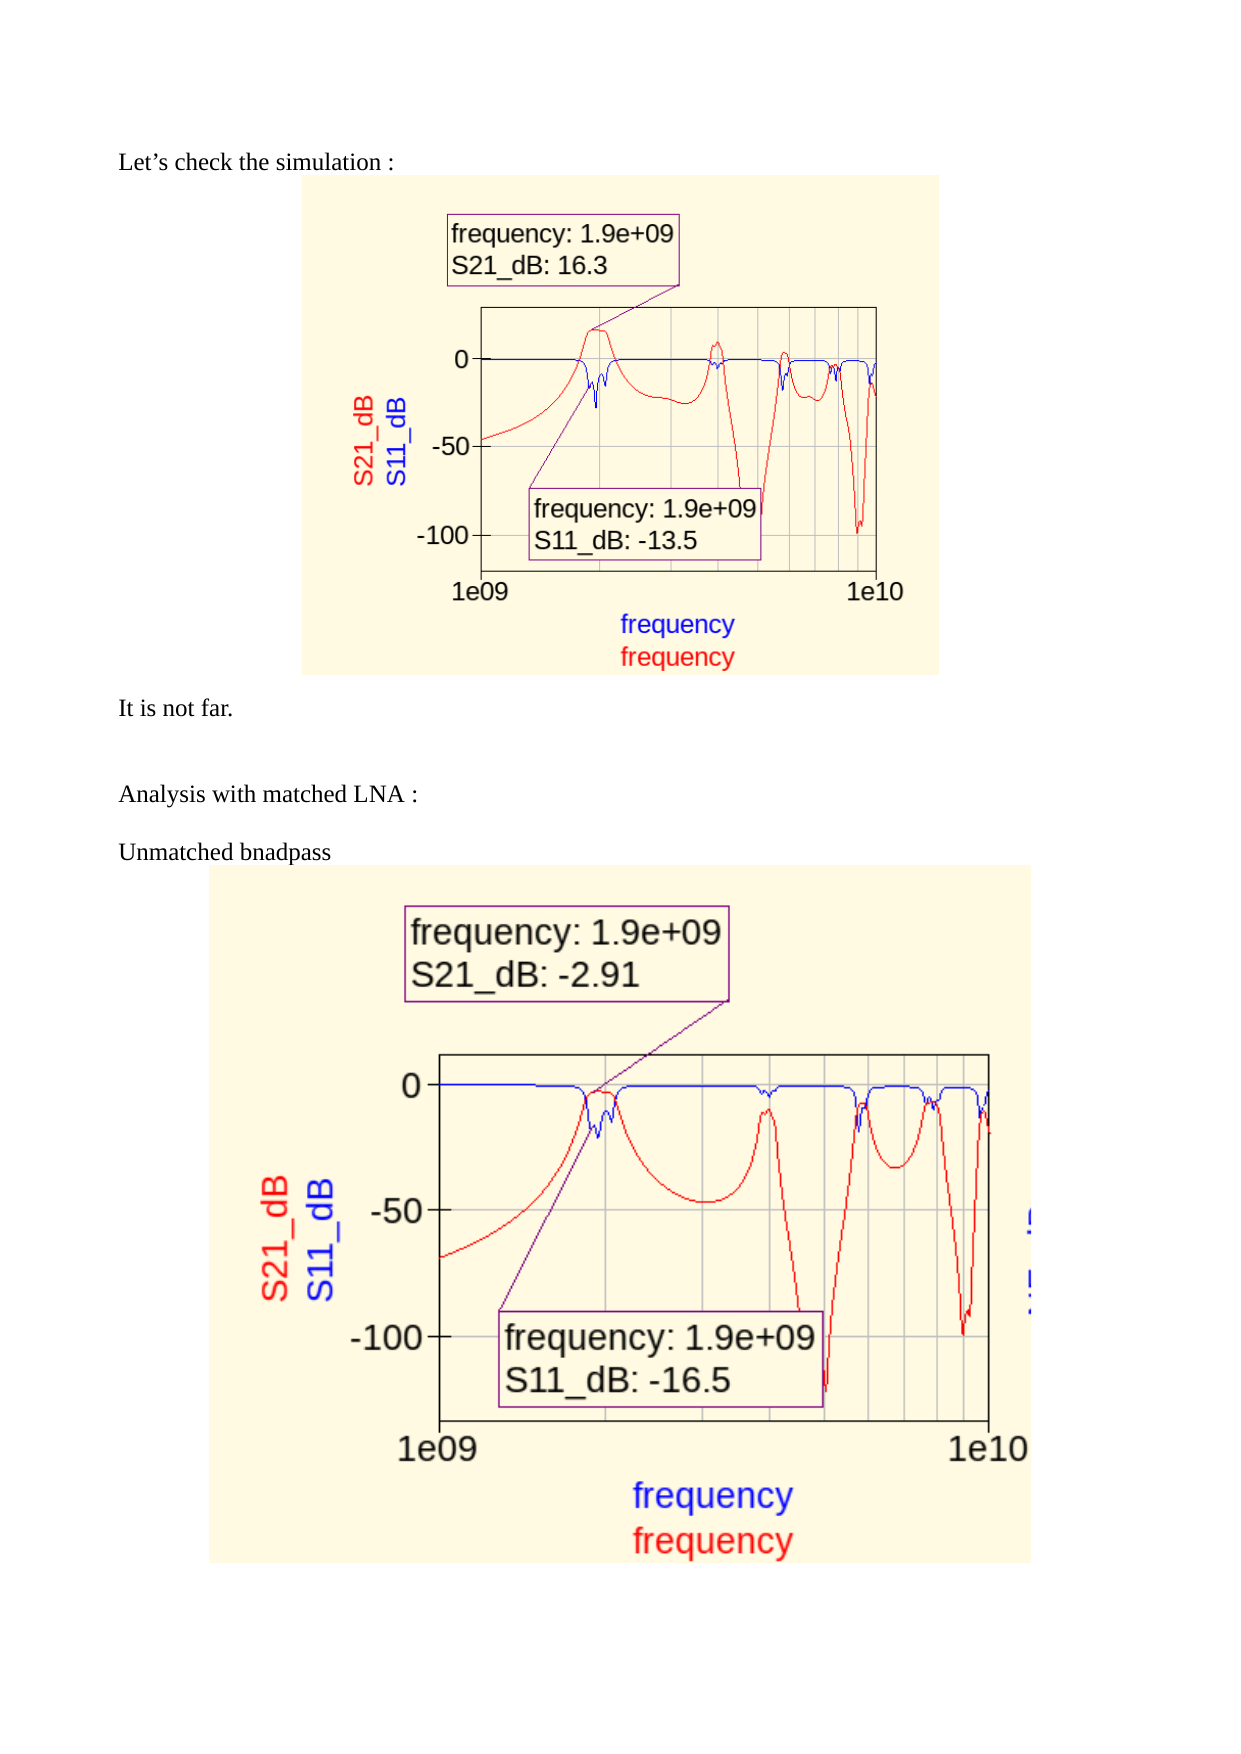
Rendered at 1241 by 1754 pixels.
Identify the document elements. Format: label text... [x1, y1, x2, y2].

text Let’s check the simulation : [118, 147, 1122, 176]
picture [301, 175, 939, 675]
text Unmatched bnadpass [118, 837, 1122, 866]
picture [209, 865, 1032, 1563]
text It is not far. [118, 693, 1122, 722]
text Analysis with matched LNA : [118, 779, 1122, 808]
